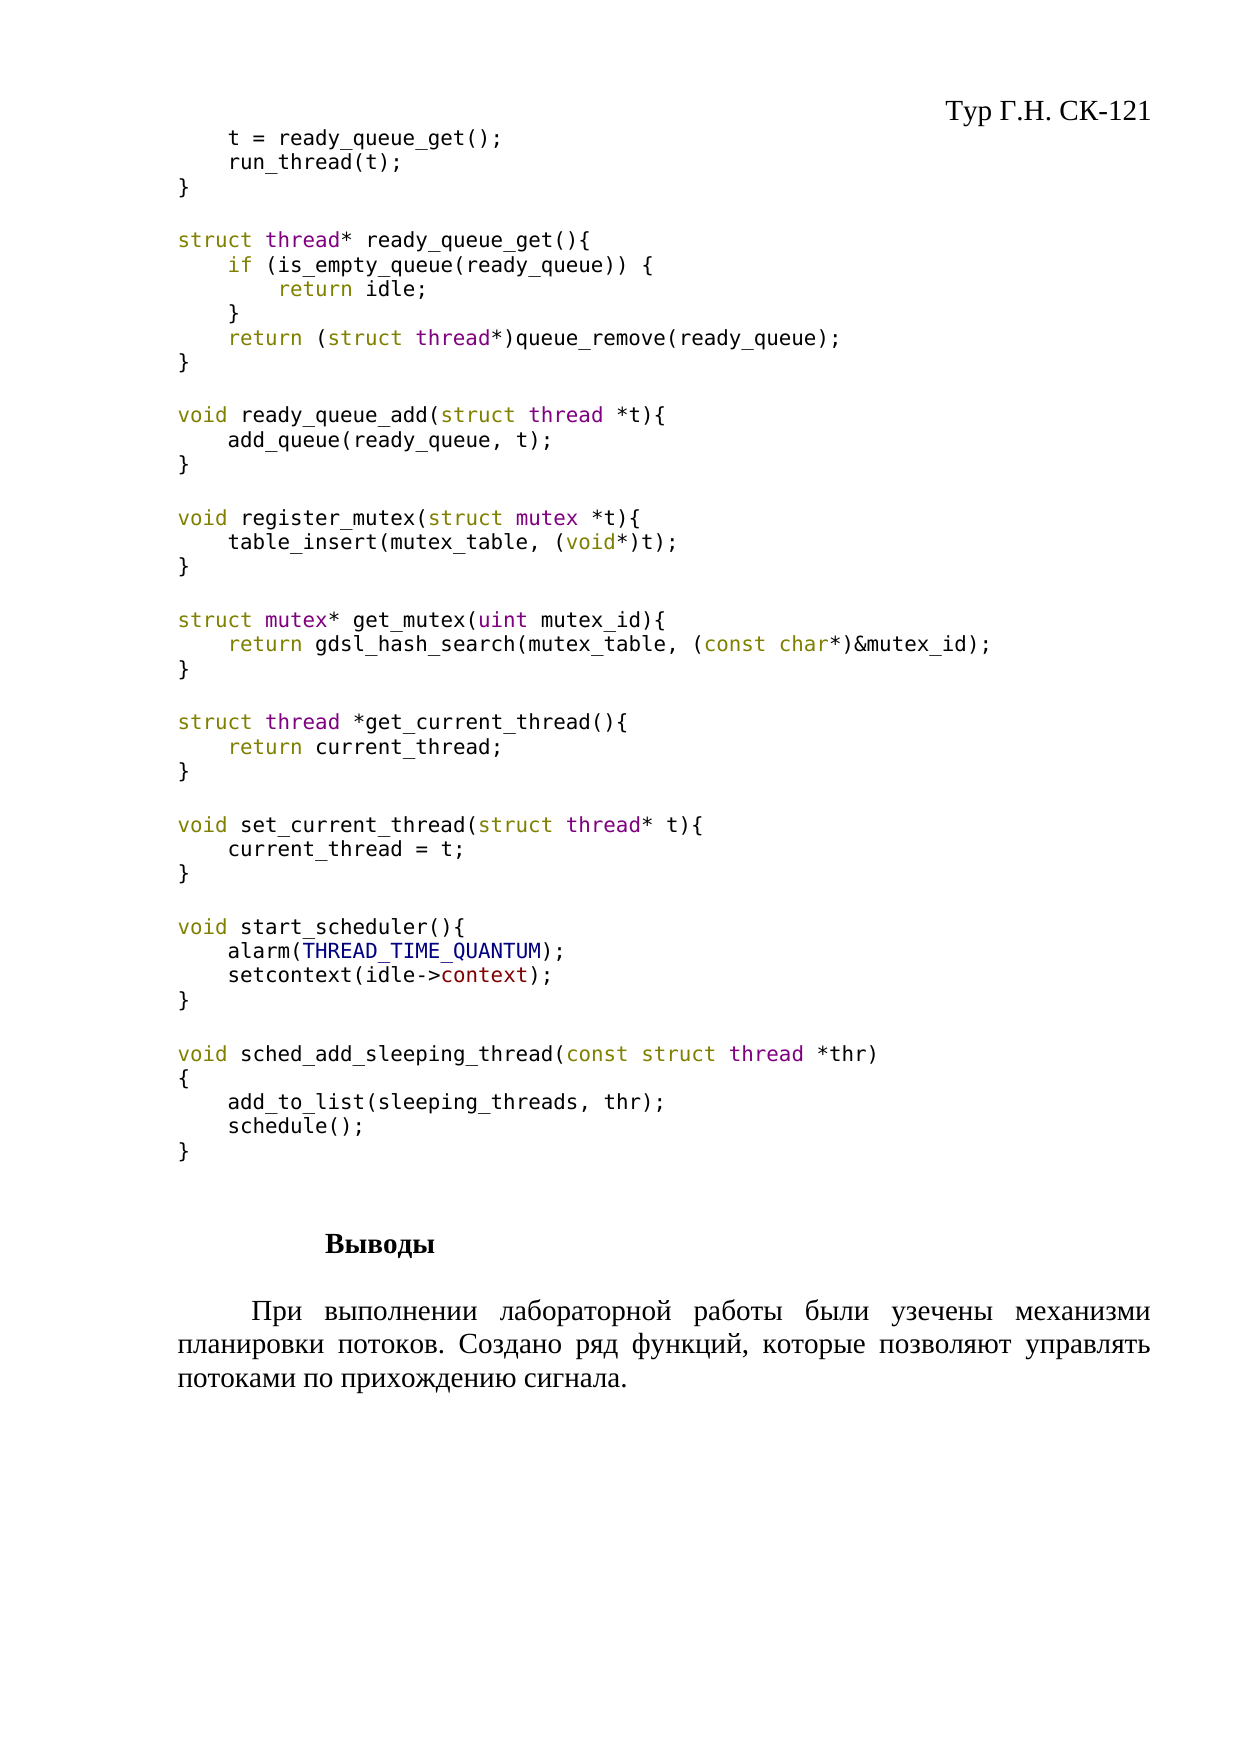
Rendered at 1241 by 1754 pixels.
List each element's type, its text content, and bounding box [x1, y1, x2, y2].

text table_insert(mutex_table, (void*)t); [177, 530, 1152, 554]
text void ready_queue_add(struct thread *t){ [177, 403, 1152, 428]
text return (struct thread*)queue_remove(ready_queue); [177, 326, 1152, 350]
text t = ready_queue_get(); [177, 126, 1152, 150]
text } [177, 861, 1152, 886]
text При выполнении лабораторной работы были узечены механизми планировки потоков. Создано ряд функций, которые позволяют управлять потоками по прихождению сигнала. [177, 1293, 1152, 1394]
text schedule(); [177, 1114, 1152, 1139]
subtitle Выводы [251, 1226, 1152, 1259]
text struct thread* ready_queue_get(){ [177, 228, 1152, 253]
text } [177, 350, 1152, 374]
text } [177, 175, 1152, 199]
text { [177, 1066, 1152, 1090]
text setcontext(idle->context); [177, 963, 1152, 988]
text struct mutex* get_mutex(uint mutex_id){ [177, 608, 1152, 632]
text void register_mutex(struct mutex *t){ [177, 506, 1152, 530]
text run_thread(t); [177, 150, 1152, 175]
text } [177, 988, 1152, 1012]
text add_to_list(sleeping_threads, thr); [177, 1090, 1152, 1114]
text } [177, 657, 1152, 681]
text } [177, 301, 1152, 326]
text return gdsl_hash_search(mutex_table, (const char*)&mutex_id); [177, 632, 1152, 657]
text } [177, 554, 1152, 579]
text void sched_add_sleeping_thread(const struct thread *thr) [177, 1042, 1152, 1066]
text } [177, 759, 1152, 783]
text struct thread *get_current_thread(){ [177, 710, 1152, 735]
text alarm(THREAD_TIME_QUANTUM); [177, 939, 1152, 963]
text void set_current_thread(struct thread* t){ [177, 813, 1152, 837]
text } [177, 452, 1152, 476]
text current_thread = t; [177, 837, 1152, 861]
text return idle; [177, 277, 1152, 301]
text if (is_empty_queue(ready_queue)) { [177, 253, 1152, 277]
text } [177, 1139, 1152, 1163]
text void start_scheduler(){ [177, 915, 1152, 939]
text add_queue(ready_queue, t); [177, 428, 1152, 452]
text return current_thread; [177, 735, 1152, 759]
